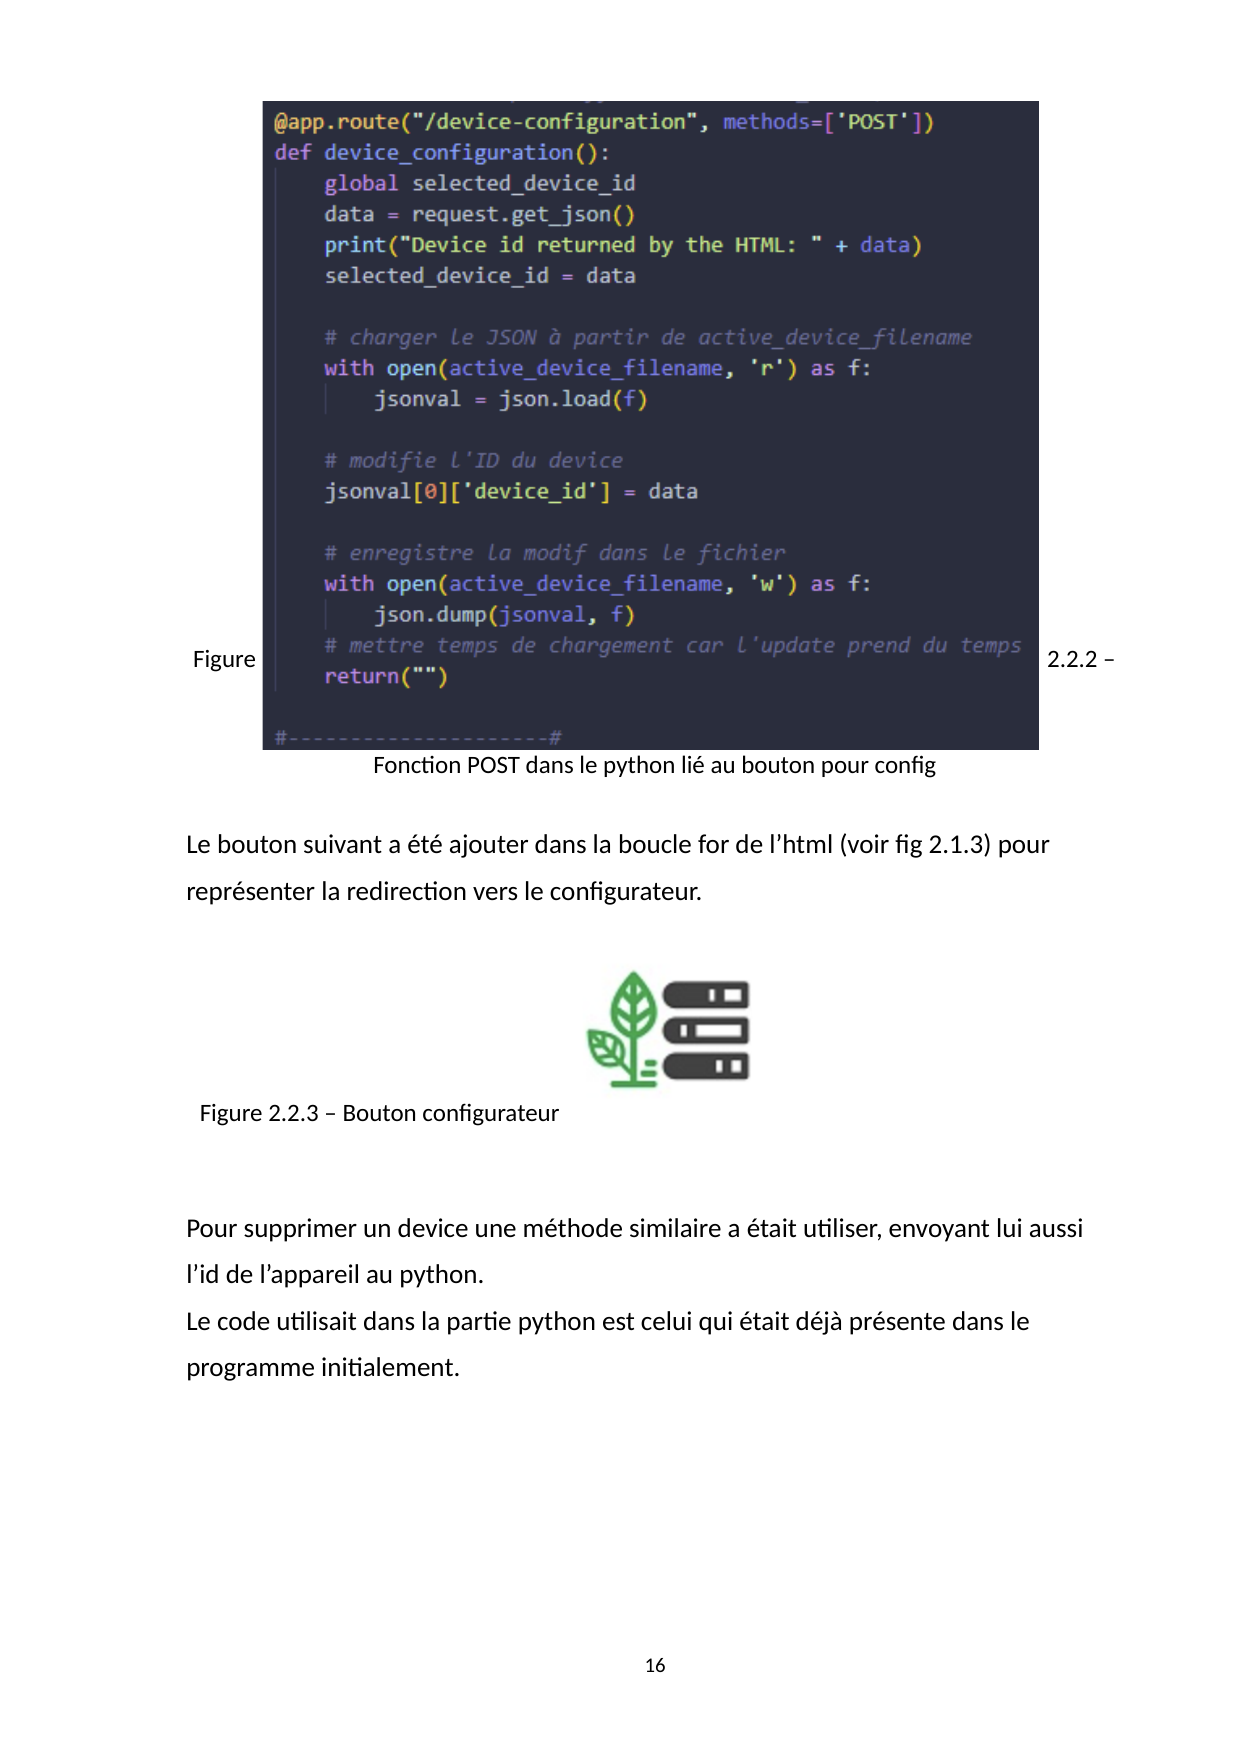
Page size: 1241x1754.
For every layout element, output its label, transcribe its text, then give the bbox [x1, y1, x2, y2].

text Pour supprimer un device une méthode similaire a était utiliser, envoyant lui aussi l’id de l’appareil au python. [186, 1211, 1123, 1291]
text Le bouton suivant a été ajouter dans la boucle for de l’html (voir fig 2.1.3) pour représenter la redirection vers le configurateur. [186, 828, 1123, 907]
text Le code utilisait dans la partie python est celui qui était déjà présente dans le programme initialement. [186, 1304, 1123, 1383]
text Figure 2.2.3 – Bouton configurateur [186, 1098, 1123, 1128]
picture [599, 973, 755, 1104]
text Figure 2.2.2 – Fonction POST dans le python lié au bouton pour config [186, 643, 1123, 780]
picture [262, 101, 1039, 750]
